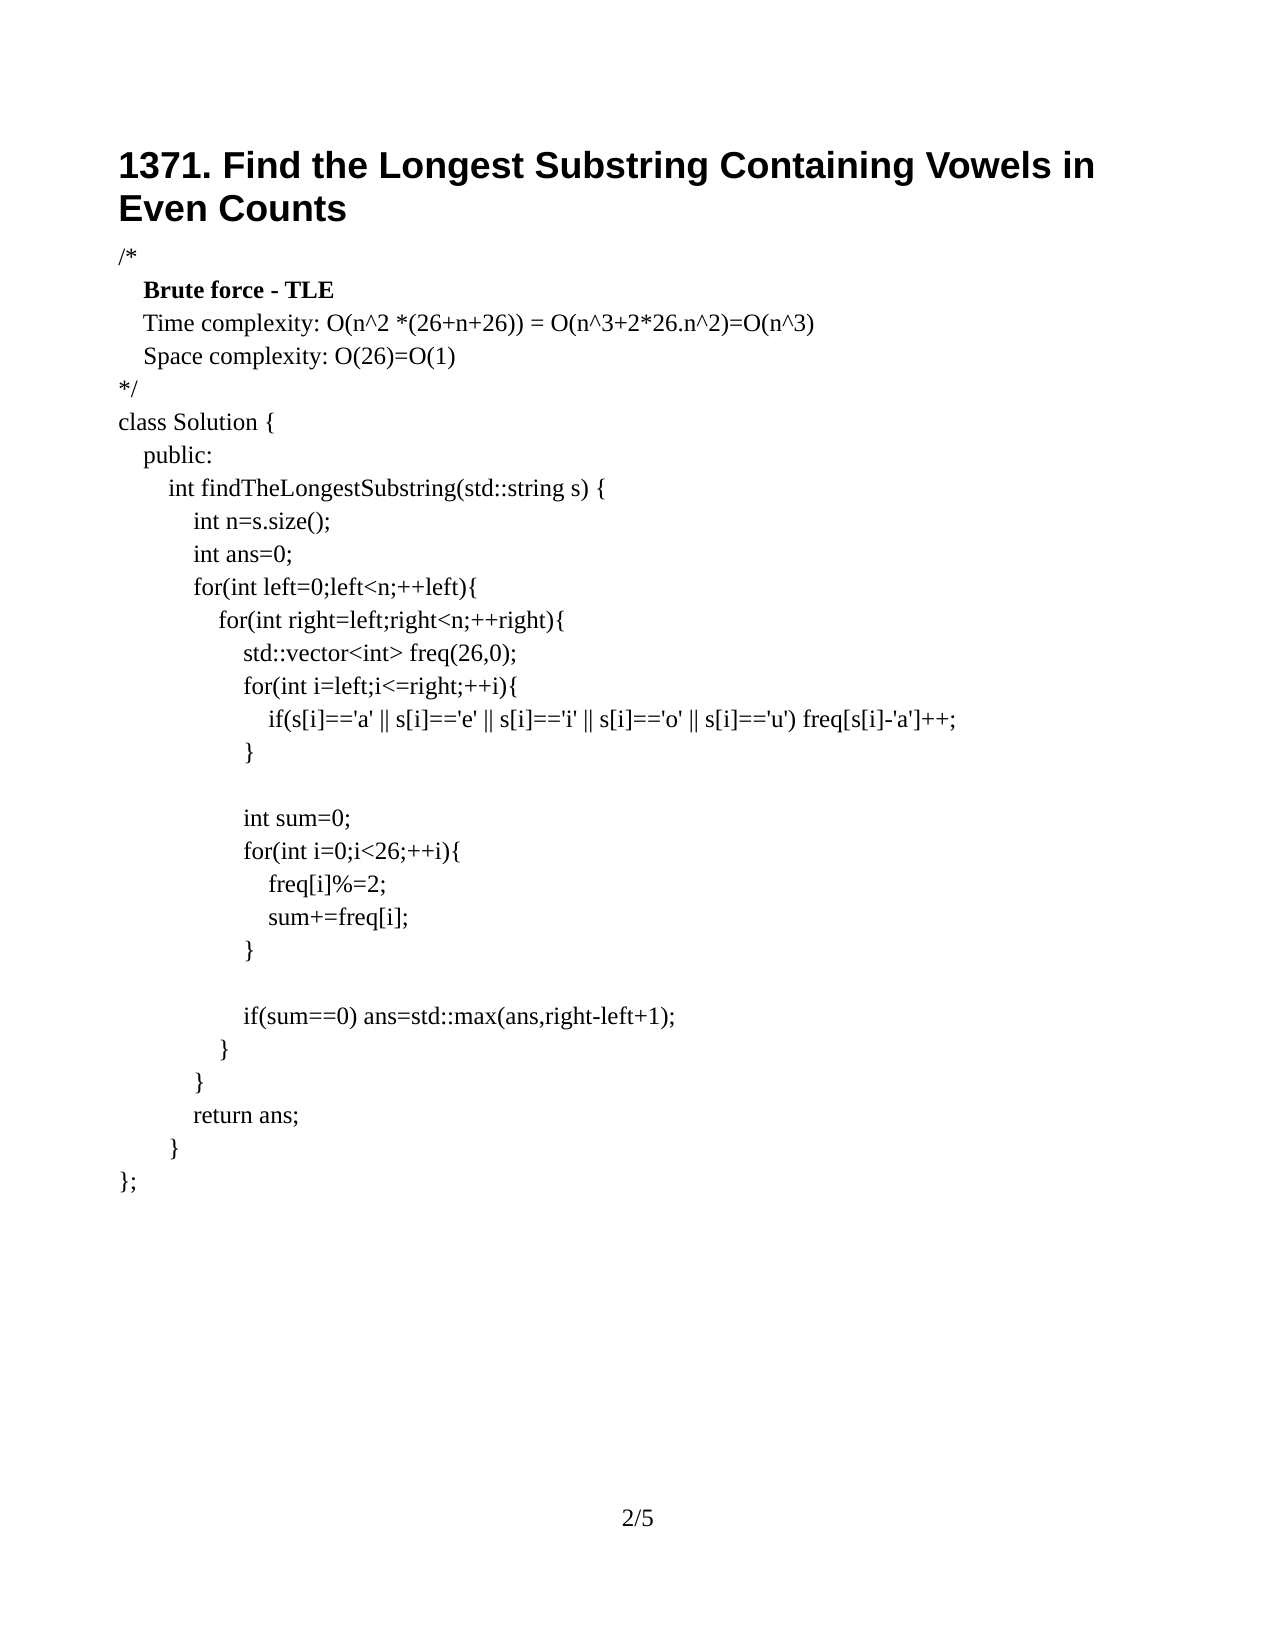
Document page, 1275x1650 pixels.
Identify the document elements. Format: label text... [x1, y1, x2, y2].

text } [118, 1034, 1157, 1063]
text sum+=freq[i]; [118, 902, 1157, 931]
text } [118, 737, 1157, 766]
text freq[i]%=2; [118, 869, 1157, 898]
text return ans; [118, 1100, 1157, 1129]
text class Solution { [118, 407, 1157, 436]
text for(int i=0;i<26;++i){ [118, 836, 1157, 865]
text } [118, 1067, 1157, 1096]
text int n=s.size(); [118, 506, 1157, 535]
text } [118, 935, 1157, 964]
text Brute force - TLE [118, 275, 1157, 304]
text } [118, 1133, 1157, 1162]
text int sum=0; [118, 803, 1157, 832]
text if(s[i]=='a' || s[i]=='e' || s[i]=='i' || s[i]=='o' || s[i]=='u') freq[s[i]-'a']++; [118, 704, 1157, 733]
text for(int i=left;i<=right;++i){ [118, 671, 1157, 700]
text int findTheLongestSubstring(std::string s) { [118, 473, 1157, 502]
text public: [118, 440, 1157, 469]
text for(int right=left;right<n;++right){ [118, 605, 1157, 634]
text std::vector<int> freq(26,0); [118, 638, 1157, 667]
subtitle 1371. Find the Longest Substring Containing Vowels in Even Counts [118, 143, 1157, 229]
text /* [118, 242, 1157, 271]
text }; [118, 1166, 1157, 1195]
text Time complexity: O(n^2 *(26+n+26)) = O(n^3+2*26.n^2)=O(n^3) [118, 308, 1157, 337]
text if(sum==0) ans=std::max(ans,right-left+1); [118, 1001, 1157, 1030]
text */ [118, 374, 1157, 403]
text int ans=0; [118, 539, 1157, 568]
text Space complexity: O(26)=O(1) [118, 341, 1157, 370]
text for(int left=0;left<n;++left){ [118, 572, 1157, 601]
